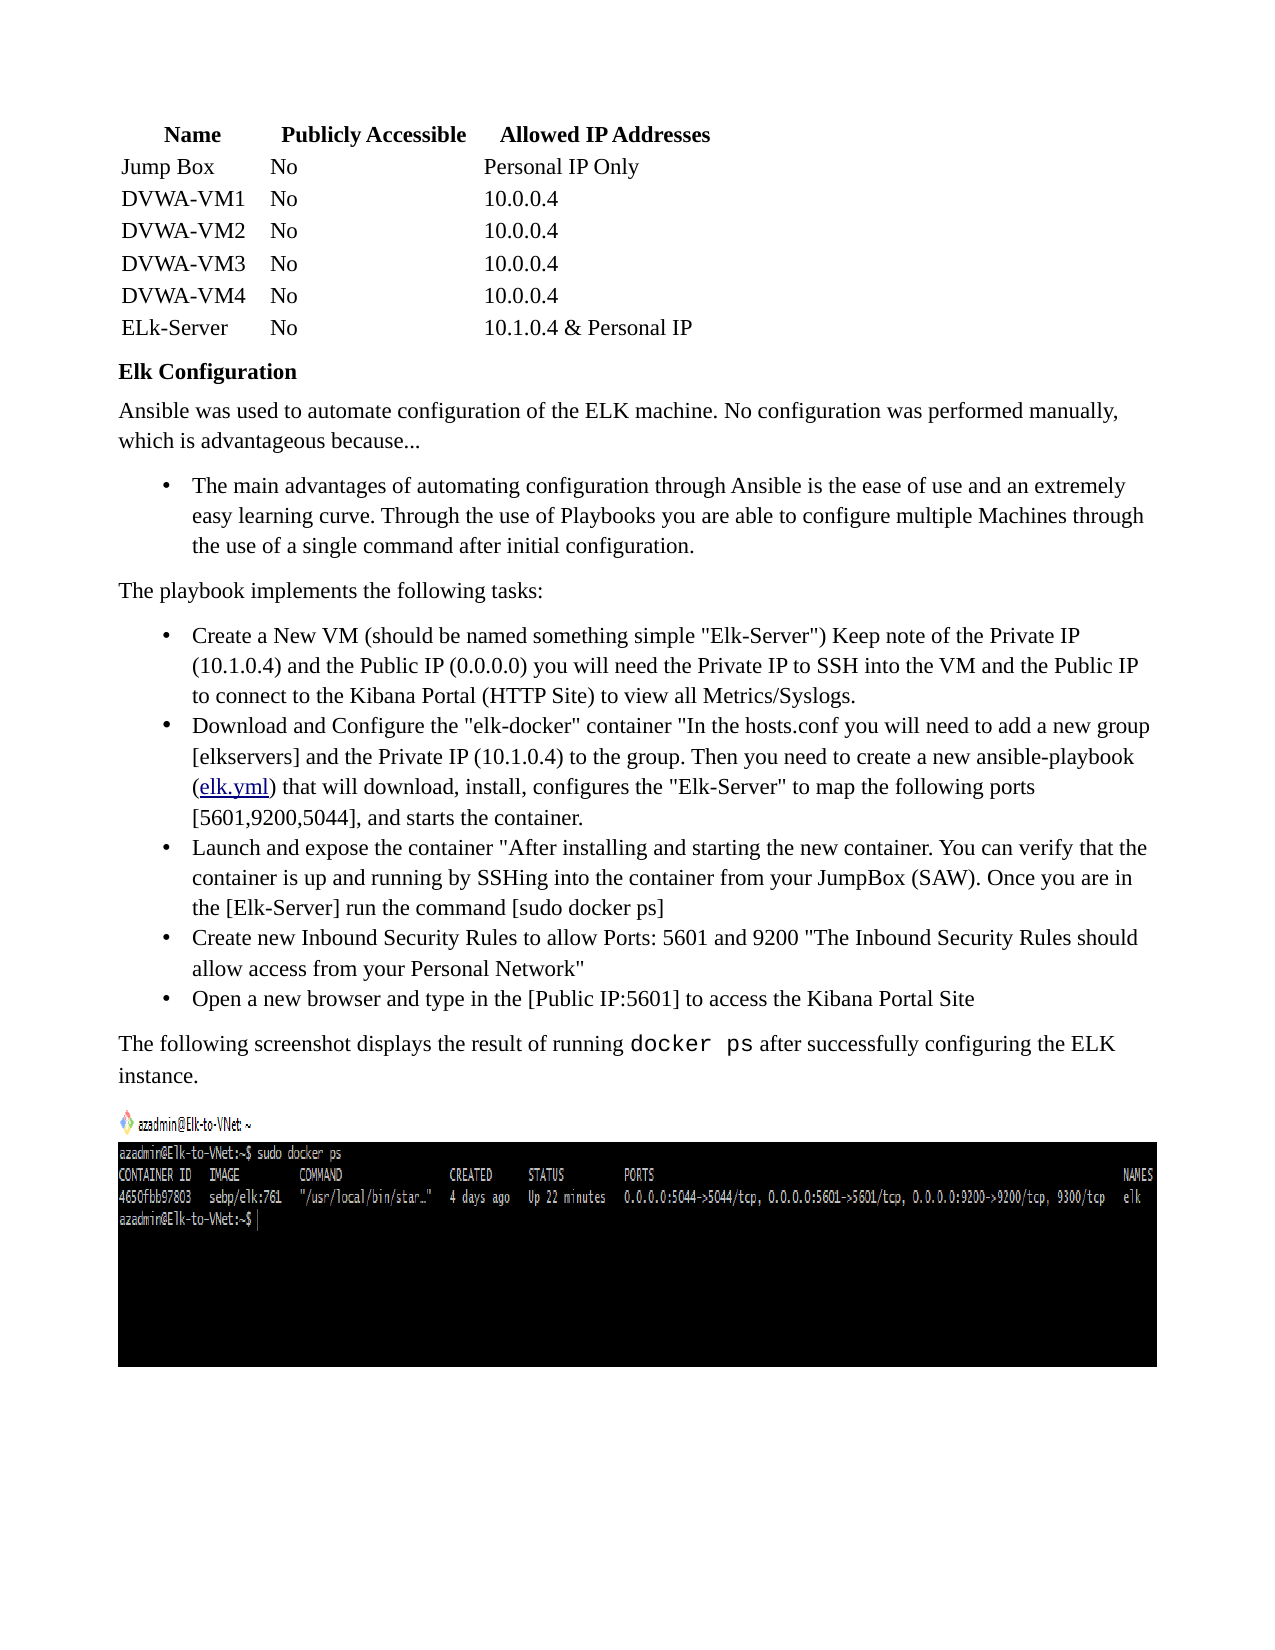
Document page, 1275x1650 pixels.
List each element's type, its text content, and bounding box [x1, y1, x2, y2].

table_header Allowed IP Addresses [481, 118, 729, 150]
table_cell No [267, 247, 481, 279]
table_cell 10.0.0.4 [481, 183, 729, 215]
table_header Name [118, 118, 267, 150]
table_cell 10.0.0.4 [481, 247, 729, 279]
list Download and Configure the "elk-docker" container "In the hosts.conf you will need to add a new group [elkservers] and the Private IP (10.1.0.4) to the group. Then you need to create a new ansible-playbook (elk.yml) that will download, install, configures the "Elk-Server" to map the following ports [5601,9200,5044], and starts the container. [162, 712, 1157, 830]
table_cell No [267, 215, 481, 247]
list Launch and expose the container "After installing and starting the new container. You can verify that the container is up and running by SSHing into the container from your JumpBox (SAW). Once you are in the [Elk-Server] run the command [sudo docker ps] [162, 834, 1157, 921]
table_cell 10.0.0.4 [481, 279, 729, 311]
table_cell DVWA-VM1 [118, 183, 267, 215]
table_cell ELk-Server [118, 311, 267, 343]
picture [118, 1106, 1157, 1367]
table_cell 10.0.0.4 [481, 215, 729, 247]
table_cell DVWA-VM3 [118, 247, 267, 279]
list Open a new browser and type in the [Public IP:5601] to access the Kibana Portal Site [162, 985, 1157, 1011]
list Create a New VM (should be named something simple "Elk-Server") Keep note of the Private IP (10.1.0.4) and the Public IP (0.0.0.0) you will need the Private IP to SSH into the VM and the Public IP to connect to the Kibana Portal (HTTP Site) to view all Metrics/Syslogs. [162, 622, 1157, 709]
table_cell 10.1.0.4 & Personal IP [481, 311, 729, 343]
list The main advantages of automating configuration through Ansible is the ease of use and an extremely easy learning curve. Through the use of Playbooks you are able to configure multiple Machines through the use of a single command after initial configuration. [162, 472, 1157, 559]
table_cell DVWA-VM4 [118, 279, 267, 311]
table_header Publicly Accessible [267, 118, 481, 150]
text The playbook implements the following tasks: [118, 577, 1157, 603]
table_cell No [267, 311, 481, 343]
table_cell No [267, 279, 481, 311]
table_cell Jump Box [118, 150, 267, 182]
subtitle Elk Configuration [118, 358, 1157, 384]
table_cell DVWA-VM2 [118, 215, 267, 247]
table_cell No [267, 150, 481, 182]
text The following screenshot displays the result of running docker ps after successfully configuring the ELK instance. [118, 1029, 1157, 1088]
table_cell Personal IP Only [481, 150, 729, 182]
table_cell No [267, 183, 481, 215]
list Create new Inbound Security Rules to allow Ports: 5601 and 9200 "The Inbound Security Rules should allow access from your Personal Network" [162, 924, 1157, 981]
text Ansible was used to automate configuration of the ELK machine. No configuration was performed manually, which is advantageous because... [118, 397, 1157, 453]
